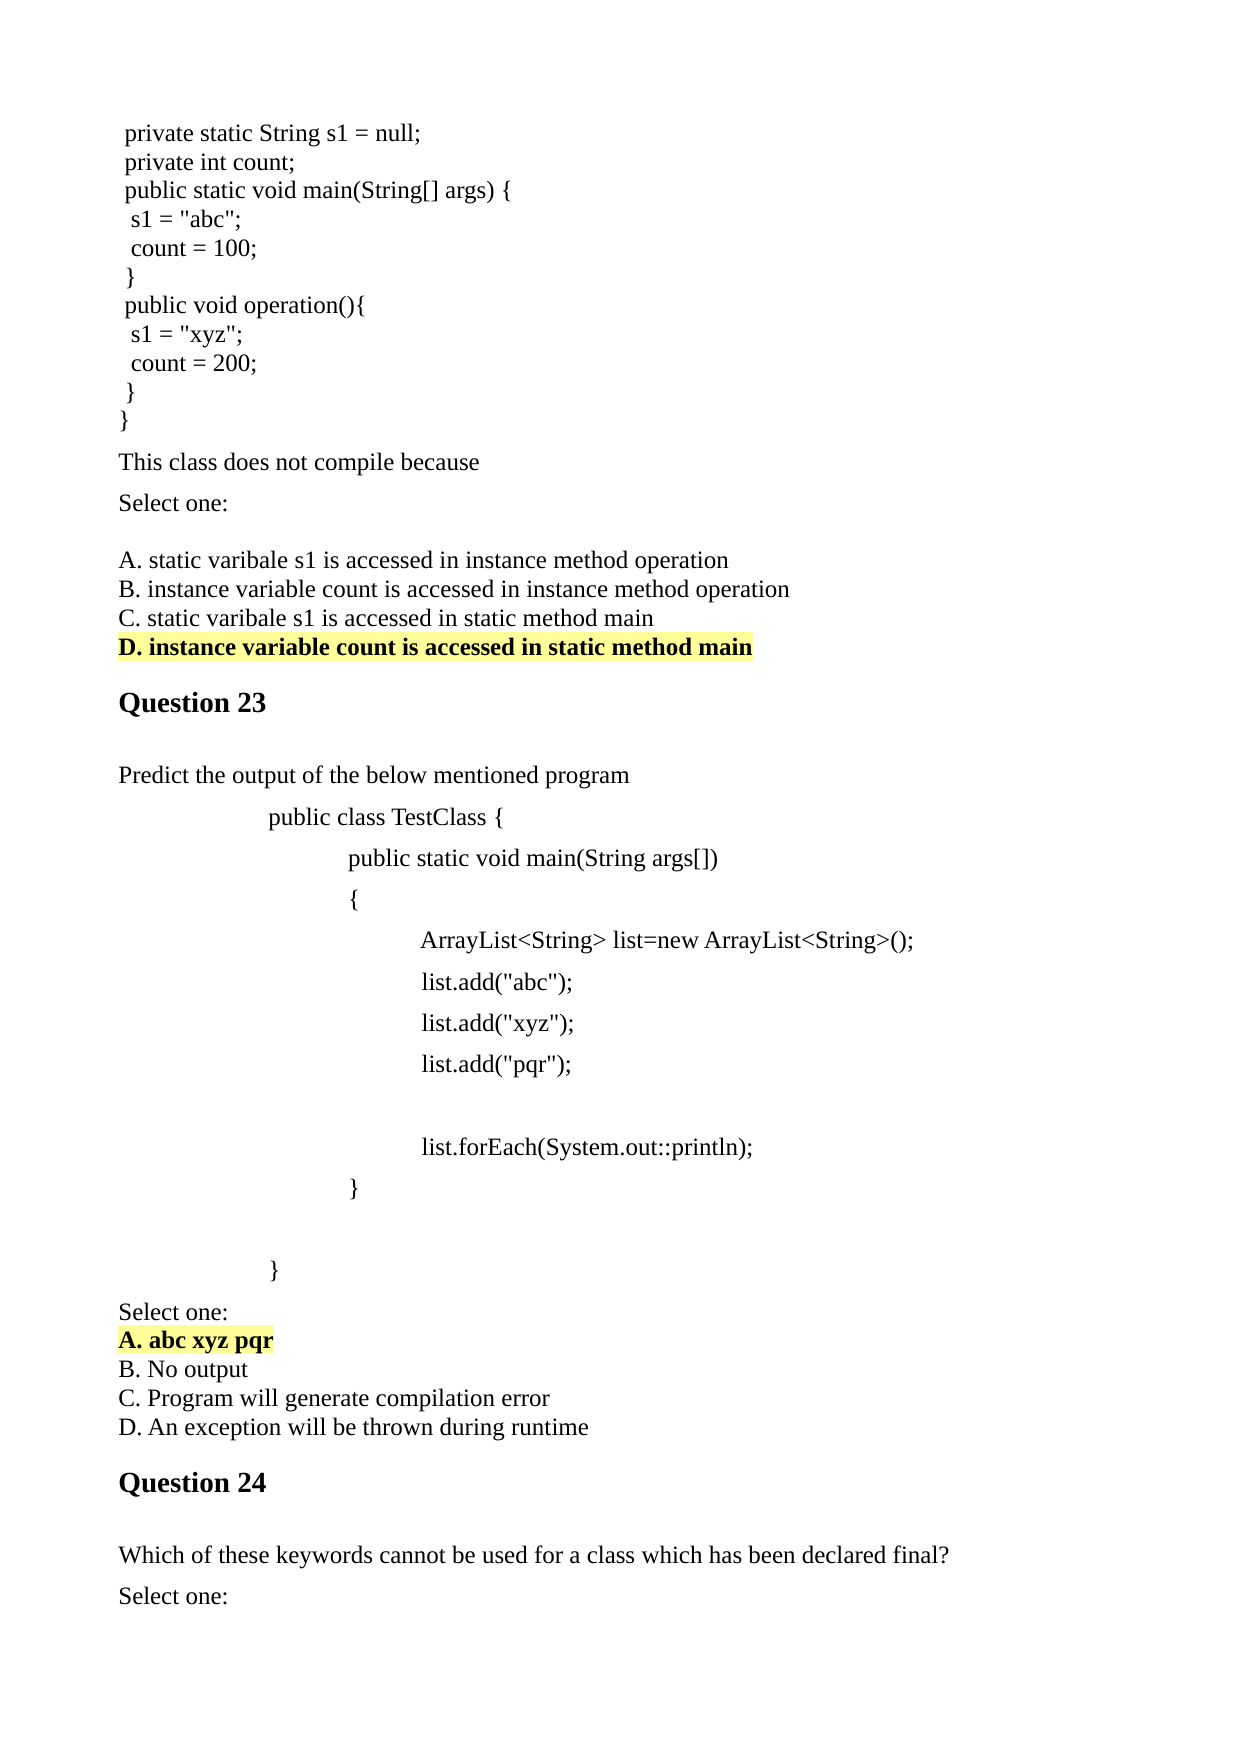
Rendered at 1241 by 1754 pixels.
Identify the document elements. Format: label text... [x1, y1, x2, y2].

text Select one: [118, 1581, 1122, 1610]
text D. instance variable count is accessed in static method main [118, 632, 1122, 661]
text Predict the output of the below mentioned program [118, 760, 1122, 789]
subtitle Question 24 [118, 1465, 1122, 1499]
text C. Program will generate compilation error [118, 1383, 1122, 1412]
text Select one: [118, 488, 1122, 517]
text B. No output [118, 1354, 1122, 1383]
text } [268, 1255, 1122, 1284]
text Which of these keywords cannot be used for a class which has been declared final? [118, 1540, 1122, 1569]
subtitle Question 23 [118, 686, 1122, 719]
text This class does not compile because [118, 447, 1122, 476]
text Select one: [118, 1297, 1122, 1325]
text } [268, 1173, 1122, 1202]
text A. abc xyz pqr [118, 1325, 1122, 1354]
text private static String s1 = null; private int count; public static void main(String[] args) { s1 = "abc"; count = 100; } public void operation(){ s1 = "xyz"; count = 200; } } [118, 118, 1122, 434]
text B. instance variable count is accessed in instance method operation [118, 574, 1122, 603]
text public static void main(String args[]) [268, 843, 1122, 872]
text C. static varibale s1 is accessed in static method main [118, 603, 1122, 632]
text list.add("xyz"); [268, 1008, 1122, 1037]
text { [268, 884, 1122, 913]
text ArrayList<String> list=new ArrayList<String>(); [268, 925, 1122, 954]
text D. An exception will be thrown during runtime [118, 1412, 1122, 1440]
text list.forEach(System.out::println); [268, 1132, 1122, 1160]
text list.add("pqr"); [268, 1049, 1122, 1078]
text list.add("abc"); [268, 967, 1122, 995]
text public class TestClass { [268, 802, 1122, 830]
text A. static varibale s1 is accessed in instance method operation [118, 546, 1122, 574]
